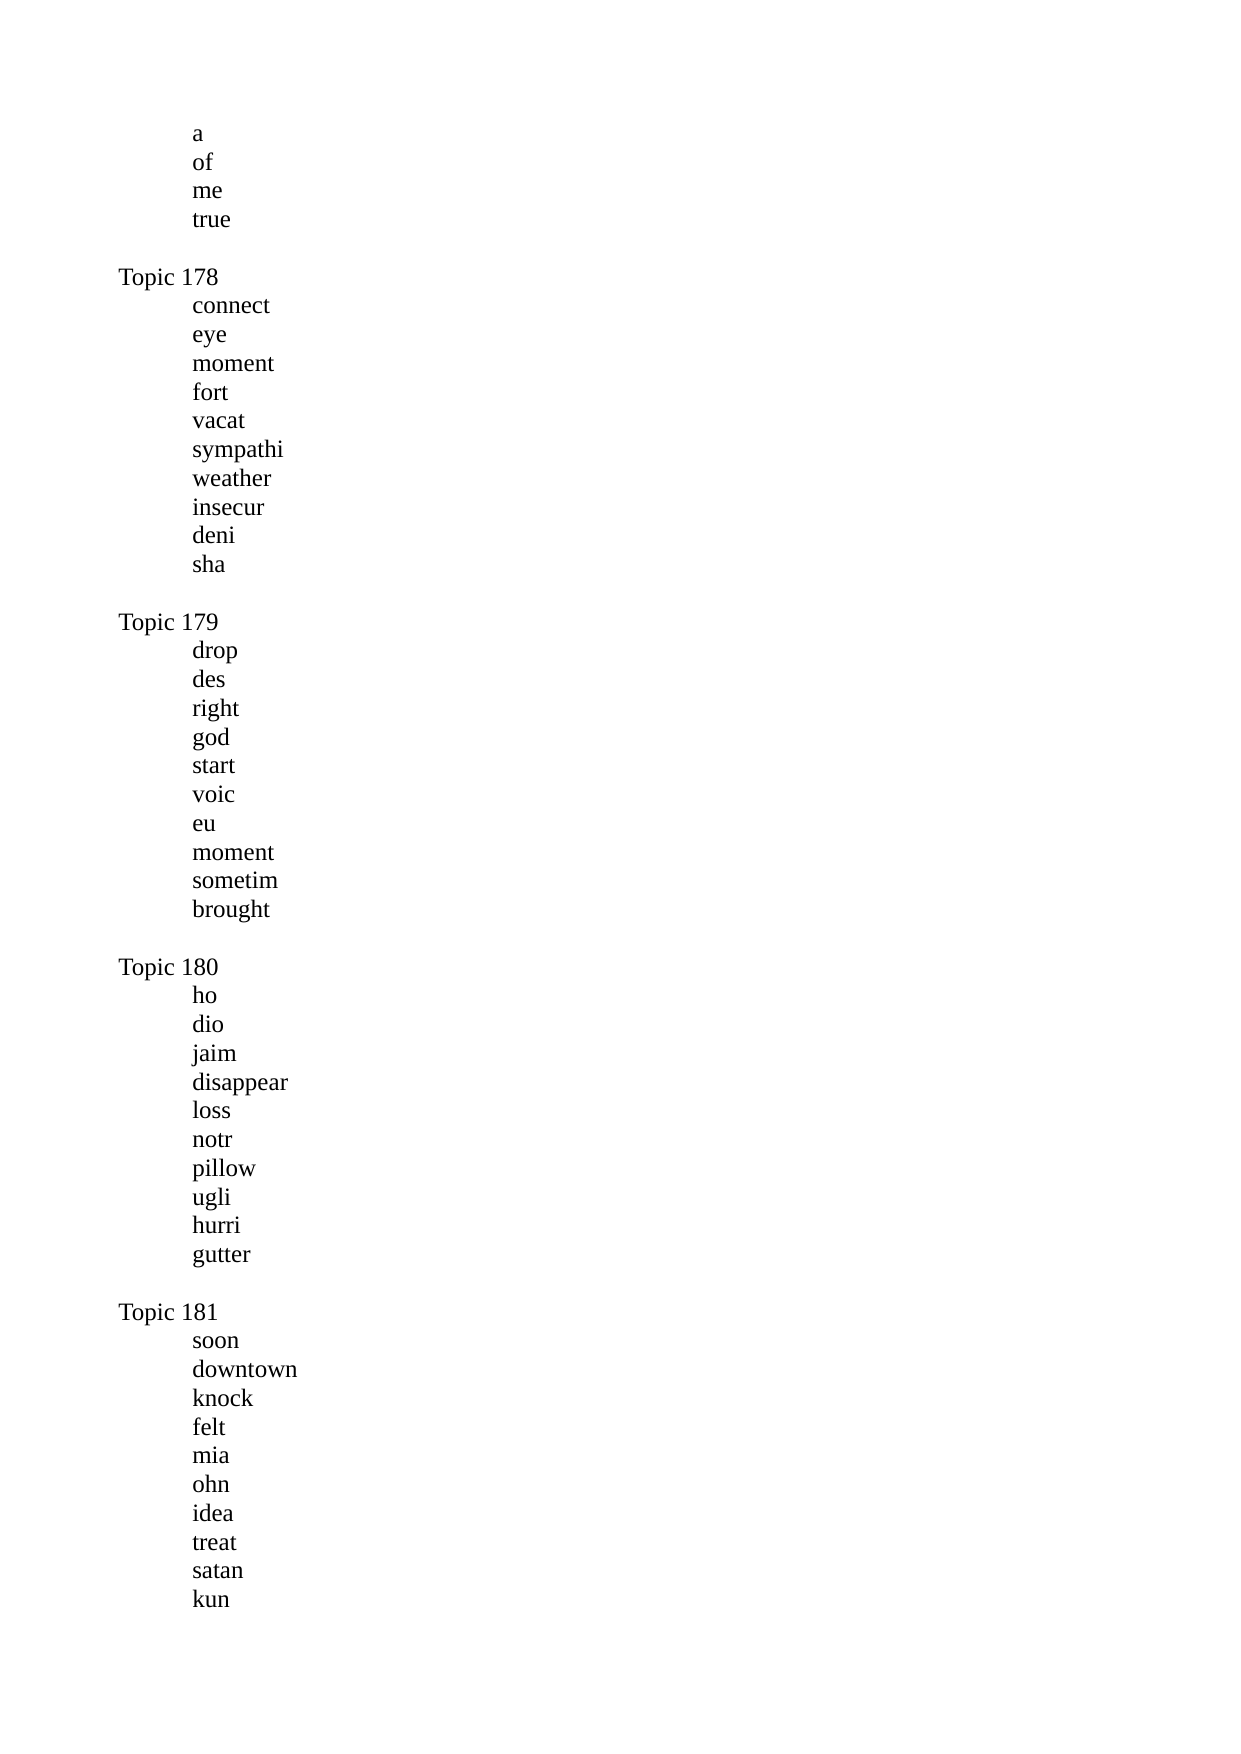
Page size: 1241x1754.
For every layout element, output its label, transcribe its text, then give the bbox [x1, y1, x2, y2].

text of [118, 147, 1122, 176]
text drop [118, 636, 1122, 664]
text connect [118, 291, 1122, 319]
text jaim [118, 1038, 1122, 1067]
text true [118, 204, 1122, 233]
text mia [118, 1441, 1122, 1469]
text sympathi [118, 434, 1122, 463]
text moment [118, 348, 1122, 377]
text pillow [118, 1153, 1122, 1182]
text downtown [118, 1354, 1122, 1383]
text moment [118, 837, 1122, 866]
text start [118, 751, 1122, 779]
text a [118, 118, 1122, 147]
text Topic 178 [118, 262, 1122, 291]
text sometim [118, 866, 1122, 894]
text deni [118, 521, 1122, 549]
text god [118, 722, 1122, 751]
text weather [118, 463, 1122, 492]
text disappear [118, 1067, 1122, 1096]
text ohn [118, 1469, 1122, 1498]
text des [118, 664, 1122, 693]
text eye [118, 319, 1122, 348]
text felt [118, 1412, 1122, 1441]
text ho [118, 981, 1122, 1009]
text me [118, 176, 1122, 204]
text treat [118, 1527, 1122, 1556]
text knock [118, 1383, 1122, 1412]
text dio [118, 1009, 1122, 1038]
text hurri [118, 1211, 1122, 1239]
text Topic 181 [118, 1297, 1122, 1326]
text Topic 180 [118, 952, 1122, 981]
text gutter [118, 1239, 1122, 1268]
text eu [118, 808, 1122, 837]
text idea [118, 1498, 1122, 1527]
text fort [118, 377, 1122, 406]
text voic [118, 779, 1122, 808]
text brought [118, 894, 1122, 923]
text ugli [118, 1182, 1122, 1211]
text kun [118, 1584, 1122, 1613]
text Topic 179 [118, 607, 1122, 636]
text vacat [118, 406, 1122, 434]
text satan [118, 1556, 1122, 1584]
text loss [118, 1096, 1122, 1124]
text right [118, 693, 1122, 722]
text soon [118, 1326, 1122, 1354]
text notr [118, 1124, 1122, 1153]
text sha [118, 549, 1122, 578]
text insecur [118, 492, 1122, 521]
